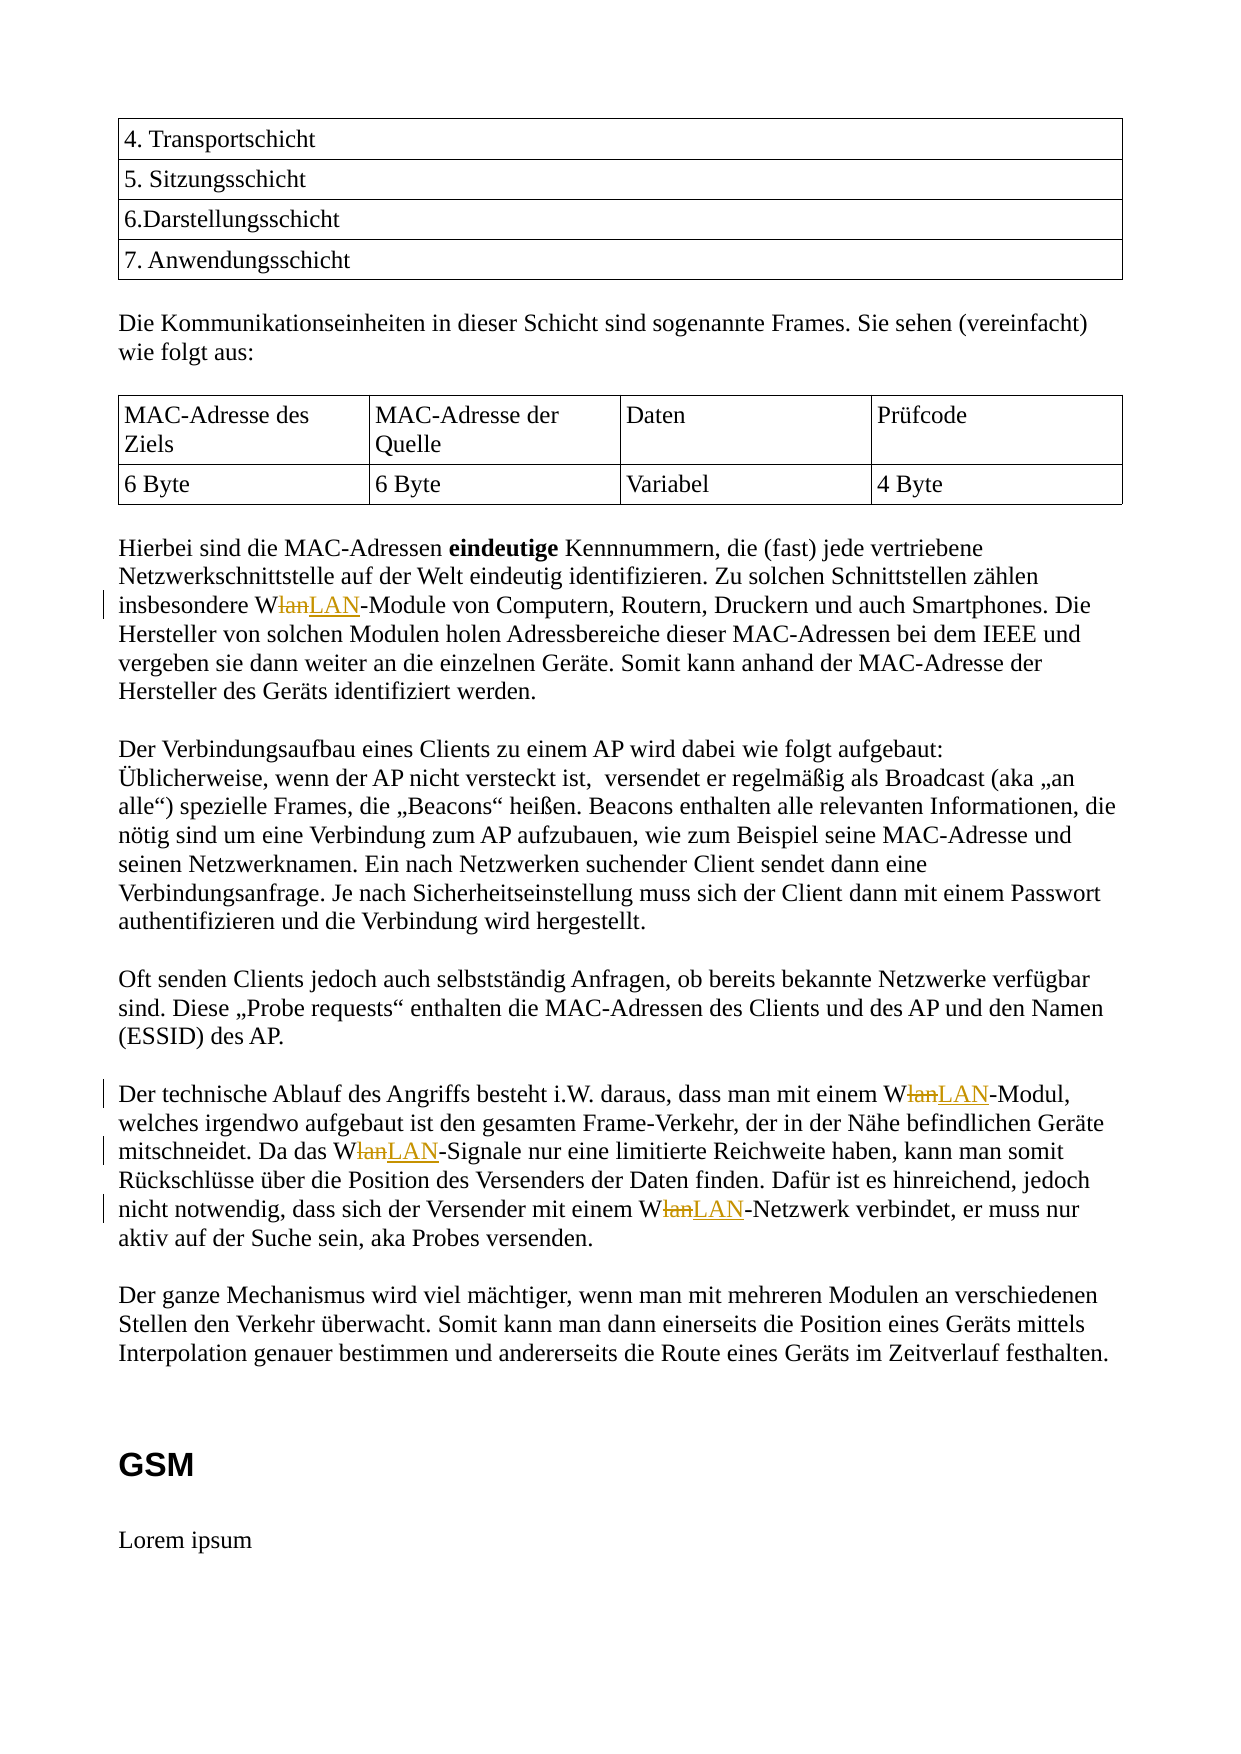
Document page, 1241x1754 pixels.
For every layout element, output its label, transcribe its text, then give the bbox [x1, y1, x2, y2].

table_header Prüfcode [872, 396, 1122, 463]
table_cell 6 Byte [119, 465, 369, 504]
text Der technische Ablauf des Angriffs besteht i.W. daraus, dass man mit einem WLAN-Modul, welches irgendwo aufgebaut ist den gesamten Frame-Verkehr, der in der Nähe befindlichen Geräte mitschneidet. Da das WLAN-Signale nur eine limitierte Reichweite haben, kann man somit Rückschlüsse über die Position des Versenders der Daten finden. Dafür ist es hinreichend, jedoch nicht notwendig, dass sich der Versender mit einem WLAN-Netzwerk verbindet, er muss nur aktiv auf der Suche sein, aka Probes versenden. [118, 1079, 1122, 1251]
table_cell 6 Byte [370, 465, 620, 504]
text Hierbei sind die MAC-Adressen eindeutige Kennnummern, die (fast) jede vertriebene Netzwerkschnittstelle auf der Welt eindeutig identifizieren. Zu solchen Schnittstellen zählen insbesondere WLAN-Module von Computern, Routern, Druckern und auch Smartphones. Die Hersteller von solchen Modulen holen Adressbereiche dieser MAC-Adressen bei dem IEEE und vergeben sie dann weiter an die einzelnen Geräte. Somit kann anhand der MAC-Adresse der Hersteller des Geräts identifiziert werden. [118, 533, 1122, 705]
table_header MAC-Adresse der Quelle [370, 396, 620, 463]
text Der Verbindungsaufbau eines Clients zu einem AP wird dabei wie folgt aufgebaut: [118, 734, 1122, 763]
table_cell 4. Transportschicht [119, 119, 1122, 158]
text Üblicherweise, wenn der AP nicht versteckt ist, versendet er regelmäßig als Broadcast (aka „an alle“) spezielle Frames, die „Beacons“ heißen. Beacons enthalten alle relevanten Informationen, die nötig sind um eine Verbindung zum AP aufzubauen, wie zum Beispiel seine MAC-Adresse und seinen Netzwerknamen. Ein nach Netzwerken suchender Client sendet dann eine Verbindungsanfrage. Je nach Sicherheitseinstellung muss sich der Client dann mit einem Passwort authentifizieren und die Verbindung wird hergestellt. [118, 763, 1122, 935]
table_cell 5. Sitzungsschicht [119, 160, 1122, 199]
table_header Daten [621, 396, 871, 463]
text Lorem ipsum [118, 1525, 1122, 1553]
table_cell 6.Darstellungsschicht [119, 200, 1122, 239]
text Oft senden Clients jedoch auch selbstständig Anfragen, ob bereits bekannte Netzwerke verfügbar sind. Diese „Probe requests“ enthalten die MAC-Adressen des Clients und des AP und den Namen (ESSID) des AP. [118, 964, 1122, 1050]
table_cell 4 Byte [872, 465, 1122, 504]
subtitle GSM [118, 1445, 1122, 1483]
table_cell 7. Anwendungsschicht [119, 240, 1122, 279]
text Die Kommunikationseinheiten in dieser Schicht sind sogenannte Frames. Sie sehen (vereinfacht) wie folgt aus: [118, 308, 1122, 366]
table_cell Variabel [621, 465, 871, 504]
text Der ganze Mechanismus wird viel mächtiger, wenn man mit mehreren Modulen an verschiedenen Stellen den Verkehr überwacht. Somit kann man dann einerseits die Position eines Geräts mittels Interpolation genauer bestimmen und andererseits die Route eines Geräts im Zeitverlauf festhalten. [118, 1280, 1122, 1366]
table_header MAC-Adresse des Ziels [119, 396, 369, 463]
